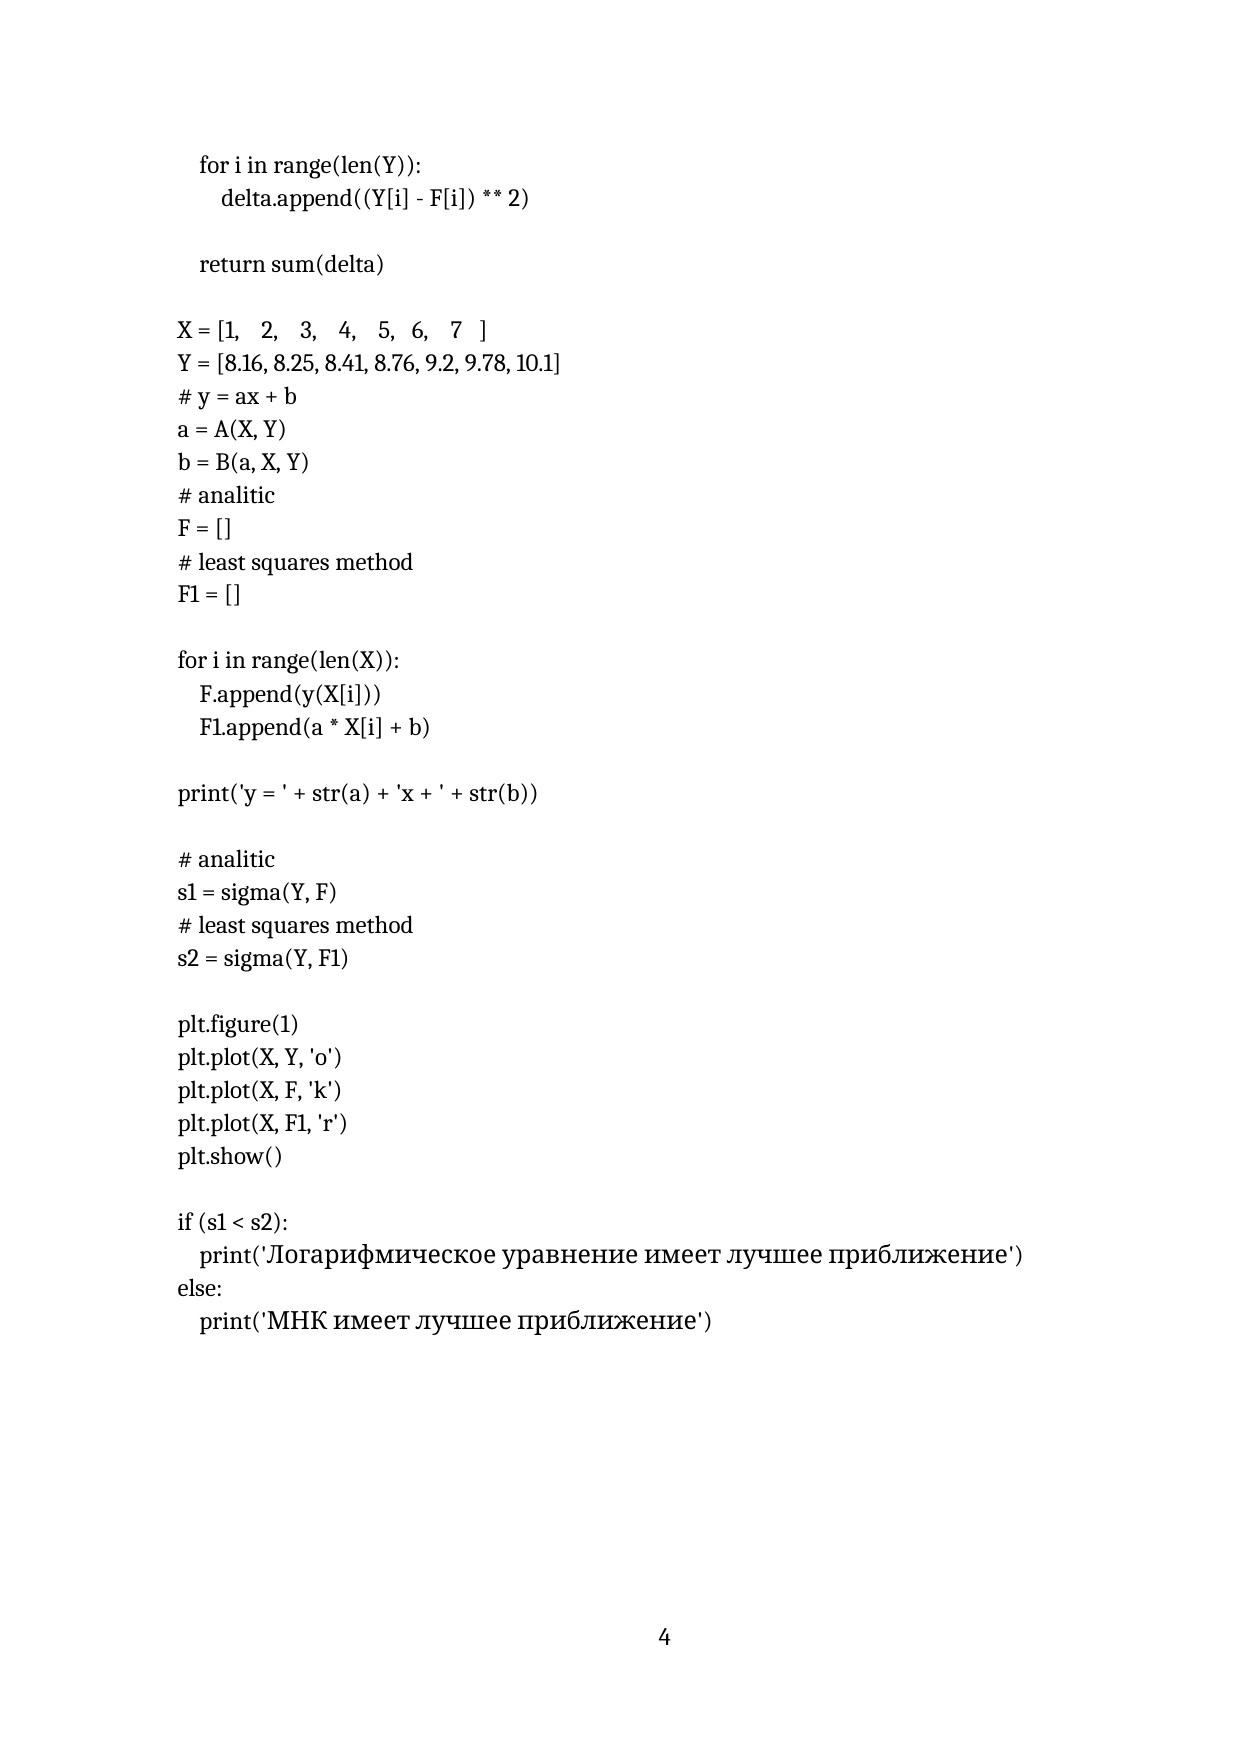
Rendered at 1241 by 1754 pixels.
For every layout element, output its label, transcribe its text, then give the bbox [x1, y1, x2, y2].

text return sum(delta) [177, 250, 1152, 279]
text F1 = [] [177, 580, 1152, 609]
text s1 = sigma(Y, F) [177, 878, 1152, 906]
text F1.append(a * X[i] + b) [177, 712, 1152, 741]
text print('y = ' + str(a) + 'x + ' + str(b)) [177, 778, 1152, 807]
text if (s1 < s2): [177, 1208, 1152, 1237]
text plt.plot(X, F1, 'r') [177, 1109, 1152, 1137]
text # analitic [177, 844, 1152, 873]
text plt.figure(1) [177, 1010, 1152, 1038]
text # analitic [177, 481, 1152, 510]
text a = A(X, Y) [177, 415, 1152, 444]
text Y = [8.16, 8.25, 8.41, 8.76, 9.2, 9.78, 10.1] [177, 349, 1152, 378]
text # least squares method [177, 911, 1152, 939]
text for i in range(len(Y)): [177, 151, 1152, 180]
text delta.append((Y[i] - F[i]) ** 2) [177, 184, 1152, 213]
text plt.plot(X, F, 'k') [177, 1076, 1152, 1104]
text b = B(a, X, Y) [177, 448, 1152, 477]
text plt.show() [177, 1142, 1152, 1171]
text F = [] [177, 514, 1152, 543]
text F.append(y(X[i])) [177, 679, 1152, 708]
text X = [1, 2, 3, 4, 5, 6, 7 ] [177, 316, 1152, 345]
text else: [177, 1274, 1152, 1303]
text s2 = sigma(Y, F1) [177, 944, 1152, 972]
text # least squares method [177, 547, 1152, 576]
text # y = ax + b [177, 382, 1152, 411]
text for i in range(len(X)): [177, 646, 1152, 675]
text print('Логарифмическое уравнение имеет лучшее приближение') [177, 1241, 1152, 1269]
text print('МНК имеет лучшее приближение') [177, 1307, 1152, 1336]
text plt.plot(X, Y, 'o') [177, 1043, 1152, 1071]
